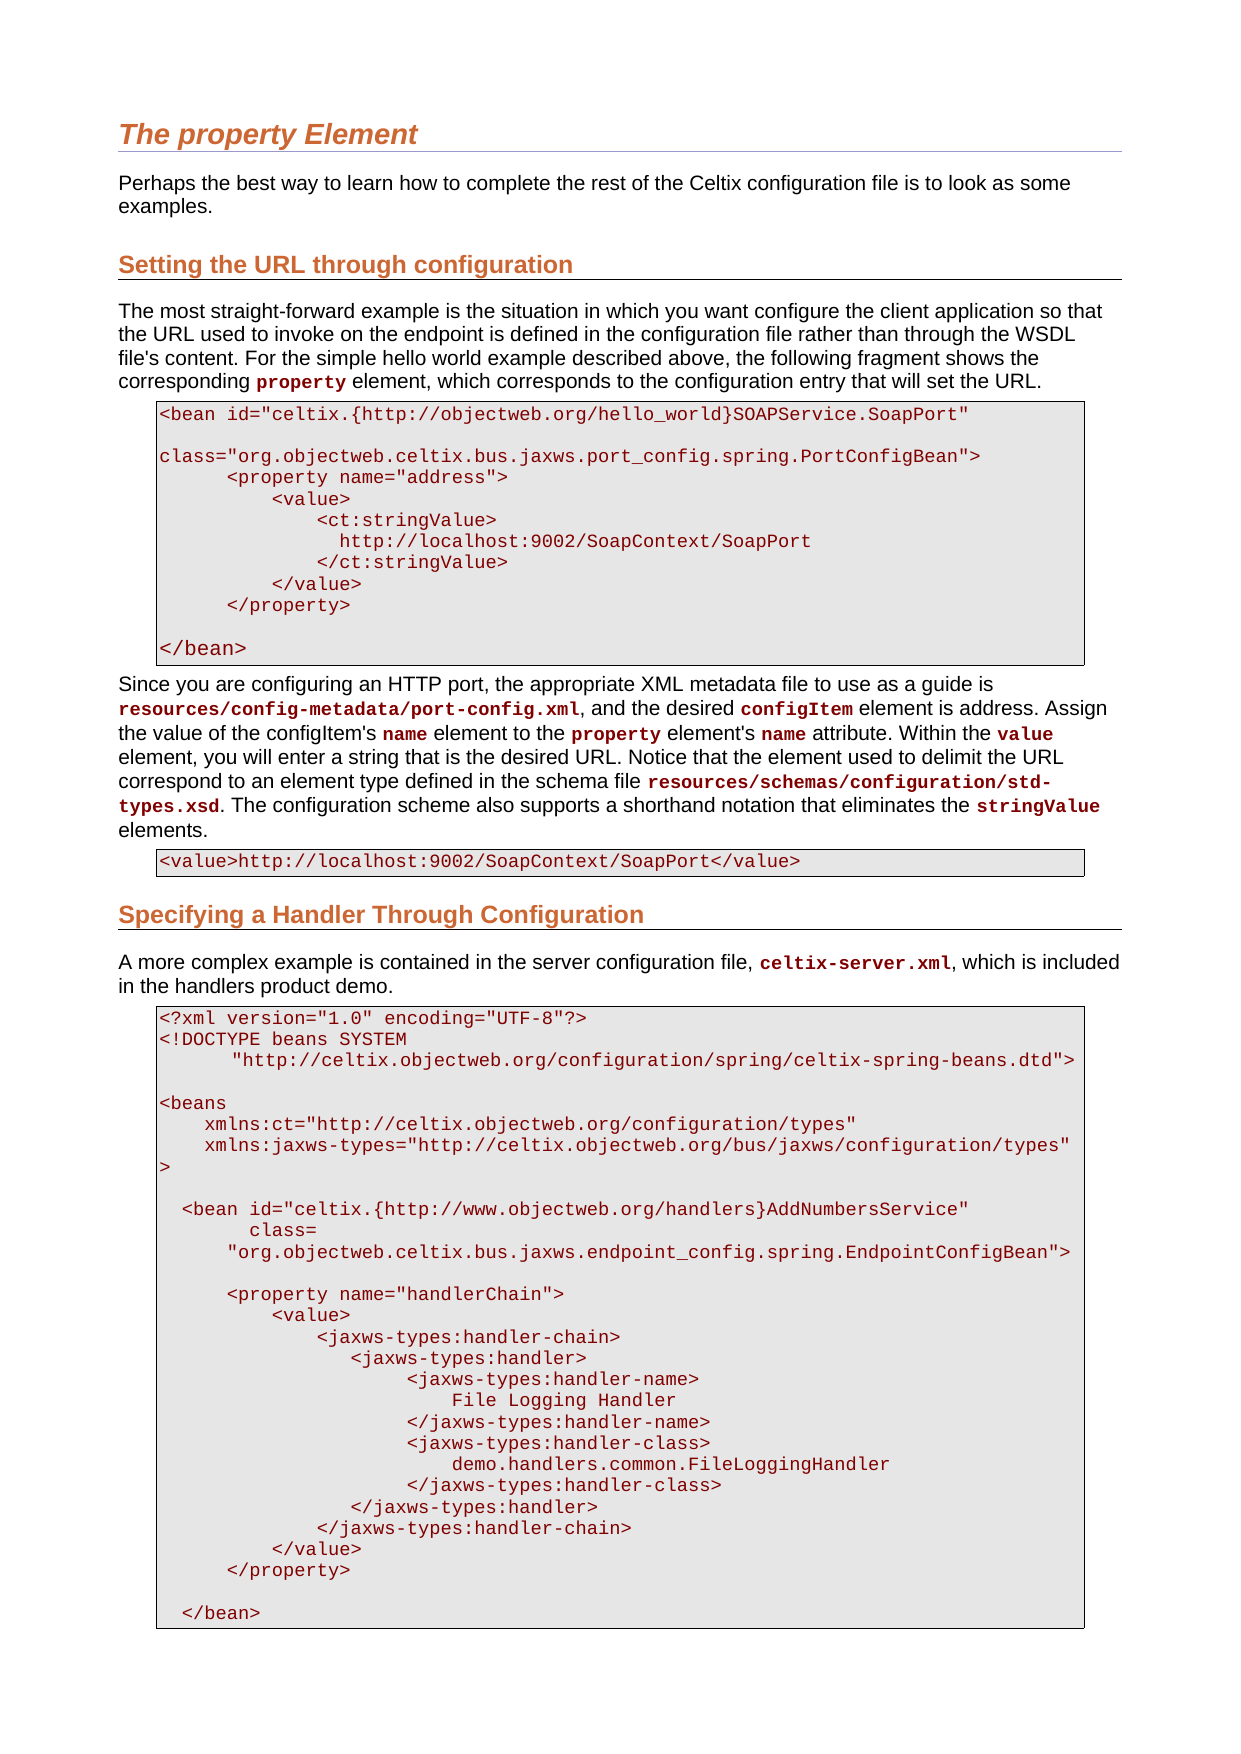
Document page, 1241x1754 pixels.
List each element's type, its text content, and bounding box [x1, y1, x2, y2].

text <value> [157, 486, 1084, 508]
text The most straight-forward example is the situation in which you want configure the client application so that the URL used to invoke on the endpoint is defined in the configuration file rather than through the WSDL file's content. For the simple hello world example described above, the following fragment shows the corresponding property element, which corresponds to the configuration entry that will set the URL. [118, 300, 1122, 394]
text </bean> [157, 635, 1084, 665]
text </jaxws-types:handler> [157, 1494, 1084, 1516]
text <jaxws-types:handler-name> [157, 1367, 1084, 1388]
text A more complex example is contained in the server configuration file, celtix-server.xml, which is included in the handlers product demo. [118, 950, 1122, 998]
text <jaxws-types:handler-class> [157, 1431, 1084, 1452]
text class= [157, 1218, 1084, 1239]
text </ct:stringValue> [157, 550, 1084, 571]
text </property> [157, 593, 1084, 614]
text <beans [157, 1091, 1084, 1112]
text <bean id="celtix.{http://www.objectweb.org/handlers}AddNumbersService" [157, 1197, 1084, 1218]
text xmlns:ct="http://celtix.objectweb.org/configuration/types" [157, 1112, 1084, 1133]
text </jaxws-types:handler-name> [157, 1409, 1084, 1431]
text Perhaps the best way to learn how to complete the rest of the Celtix configuration file is to look as some examples. [118, 172, 1122, 218]
text http://localhost:9002/SoapContext/SoapPort [157, 529, 1084, 550]
text </jaxws-types:handler-chain> [157, 1516, 1084, 1537]
text Since you are configuring an HTTP port, the appropriate XML metadata file to use as a guide is resources/config-metadata/port-config.xml, and the desired configItem element is address. Assign the value of the configItem's name element to the property element's name attribute. Within the value element, you will enter a string that is the desired URL. Notice that the element used to delimit the URL correspond to an element type defined in the schema file resources/schemas/configuration/std-types.xsd. The configuration scheme also supports a shorthand notation that eliminates the stringValue elements. [118, 672, 1122, 841]
text Setting the URL through configuration [118, 251, 1122, 279]
text </value> [157, 571, 1084, 593]
subtitle The property Element [118, 118, 1122, 151]
text Specifying a Handler Through Configuration [118, 901, 1122, 929]
text <value>http://localhost:9002/SoapContext/SoapPort</value> [157, 850, 1084, 876]
text <property name="handlerChain"> [157, 1282, 1084, 1303]
text demo.handlers.common.FileLoggingHandler [157, 1452, 1084, 1473]
text <jaxws-types:handler> [157, 1346, 1084, 1367]
text <property name="address"> [157, 465, 1084, 486]
text <?xml version="1.0" encoding="UTF-8"?> [157, 1007, 1084, 1027]
text <jaxws-types:handler-chain> [157, 1324, 1084, 1346]
text <value> [157, 1303, 1084, 1324]
text "http://celtix.objectweb.org/configuration/spring/celtix-spring-beans.dtd"> [157, 1048, 1084, 1069]
text <bean id="celtix.{http://objectweb.org/hello_world}SOAPService.SoapPort" [157, 402, 1084, 423]
text <ct:stringValue> [157, 508, 1084, 529]
text <!DOCTYPE beans SYSTEM [157, 1027, 1084, 1048]
text File Logging Handler [157, 1388, 1084, 1409]
text class="org.objectweb.celtix.bus.jaxws.port_config.spring.PortConfigBean"> [157, 423, 1084, 465]
text </property> [157, 1558, 1084, 1579]
text > [157, 1154, 1084, 1176]
text </jaxws-types:handler-class> [157, 1473, 1084, 1494]
text </value> [157, 1537, 1084, 1558]
text </bean> [157, 1601, 1084, 1628]
text xmlns:jaxws-types="http://celtix.objectweb.org/bus/jaxws/configuration/types" [157, 1133, 1084, 1154]
text "org.objectweb.celtix.bus.jaxws.endpoint_config.spring.EndpointConfigBean"> [157, 1239, 1084, 1261]
